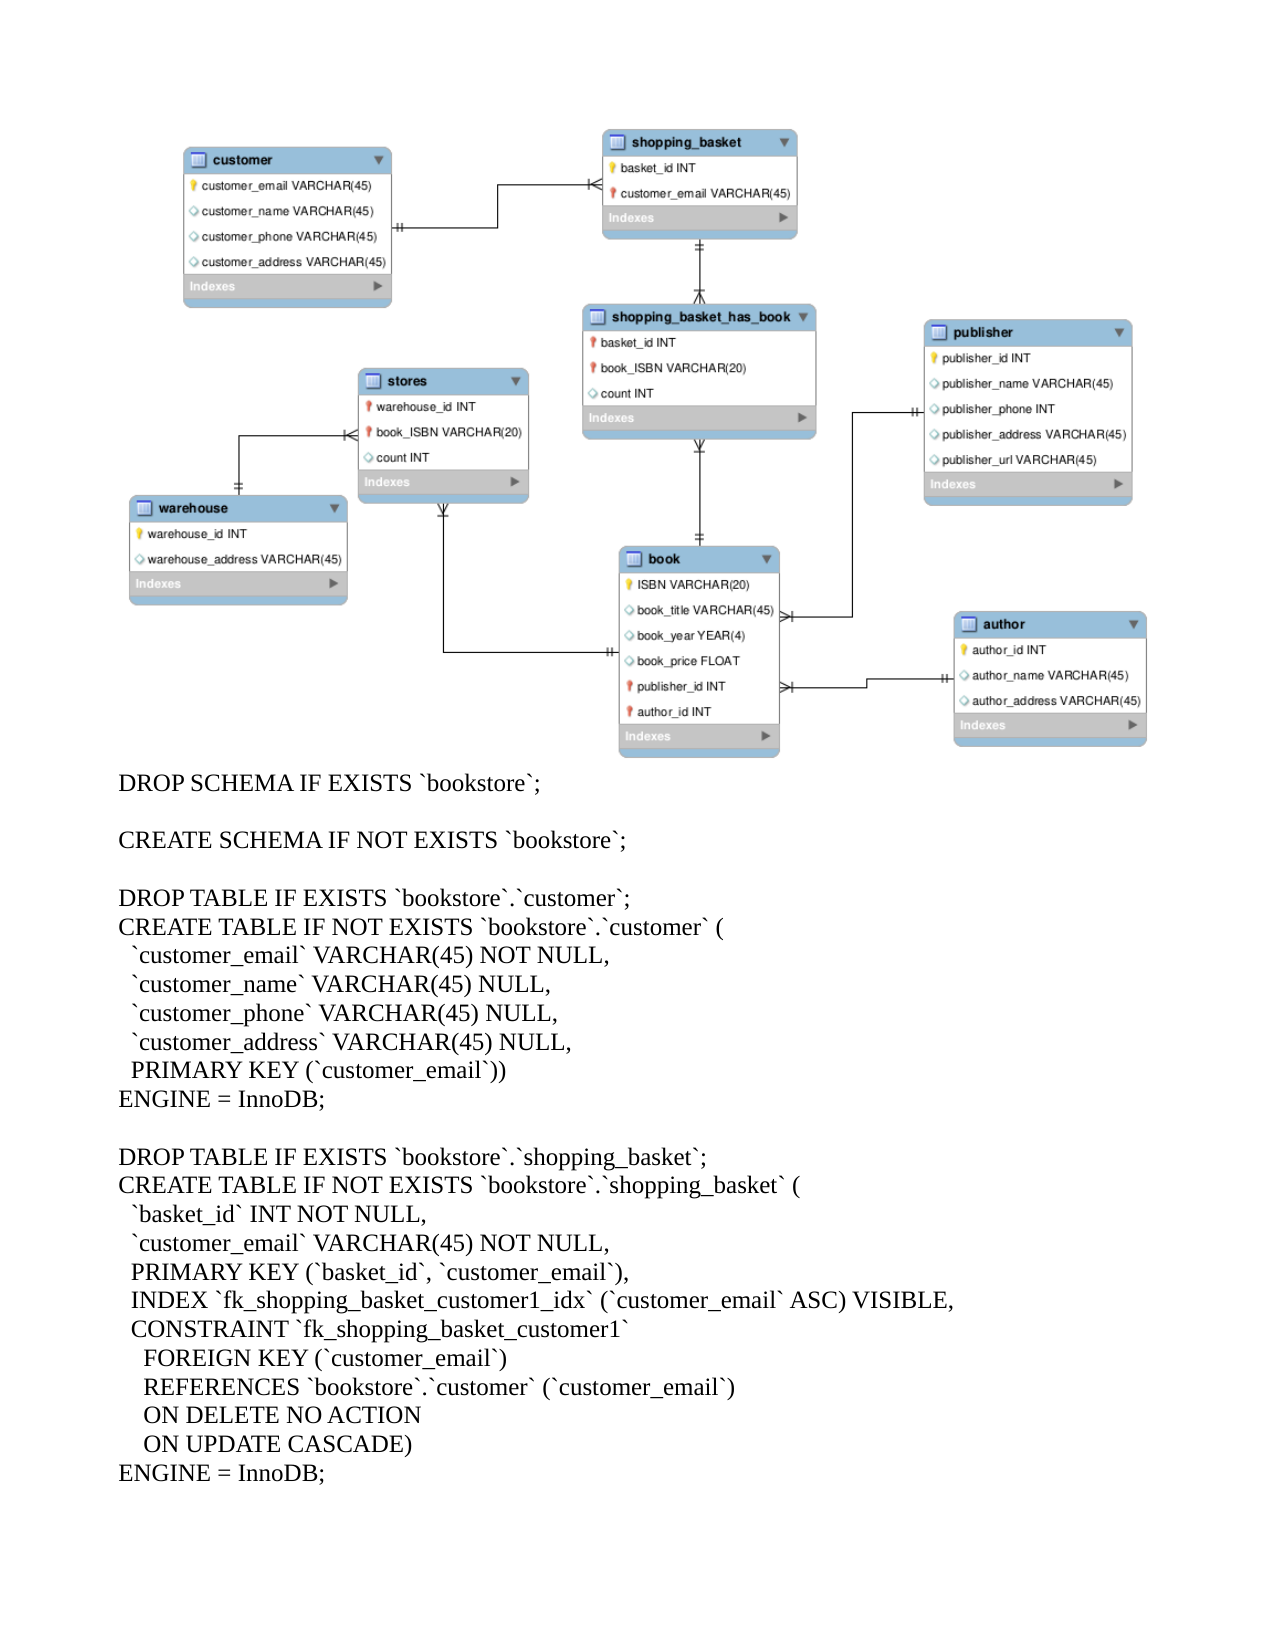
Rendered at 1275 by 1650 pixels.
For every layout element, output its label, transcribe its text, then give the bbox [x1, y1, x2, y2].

text ENGINE = InnoDB; [118, 1458, 1157, 1487]
text `customer_phone` VARCHAR(45) NULL, [118, 998, 1157, 1027]
text PRIMARY KEY (`basket_id`, `customer_email`), [118, 1257, 1157, 1285]
text `customer_name` VARCHAR(45) NULL, [118, 969, 1157, 998]
text DROP TABLE IF EXISTS `bookstore`.`customer`; [118, 883, 1157, 912]
text ENGINE = InnoDB; [118, 1084, 1157, 1113]
text `customer_address` VARCHAR(45) NULL, [118, 1027, 1157, 1055]
text CREATE TABLE IF NOT EXISTS `bookstore`.`shopping_basket` ( [118, 1170, 1157, 1199]
text `customer_email` VARCHAR(45) NOT NULL, [118, 940, 1157, 969]
text `basket_id` INT NOT NULL, [118, 1199, 1157, 1228]
text CREATE TABLE IF NOT EXISTS `bookstore`.`customer` ( [118, 912, 1157, 940]
text DROP TABLE IF EXISTS `bookstore`.`shopping_basket`; [118, 1142, 1157, 1170]
text FOREIGN KEY (`customer_email`) [118, 1343, 1157, 1372]
text ON DELETE NO ACTION [118, 1400, 1157, 1429]
text DROP SCHEMA IF EXISTS `bookstore`; [118, 768, 1157, 797]
text REFERENCES `bookstore`.`customer` (`customer_email`) [118, 1372, 1157, 1400]
text `customer_email` VARCHAR(45) NOT NULL, [118, 1228, 1157, 1257]
text INDEX `fk_shopping_basket_customer1_idx` (`customer_email` ASC) VISIBLE, [118, 1285, 1157, 1314]
text CONSTRAINT `fk_shopping_basket_customer1` [118, 1314, 1157, 1343]
text PRIMARY KEY (`customer_email`)) [118, 1055, 1157, 1084]
text CREATE SCHEMA IF NOT EXISTS `bookstore`; [118, 825, 1157, 854]
picture [118, 118, 1157, 768]
text ON UPDATE CASCADE) [118, 1429, 1157, 1458]
